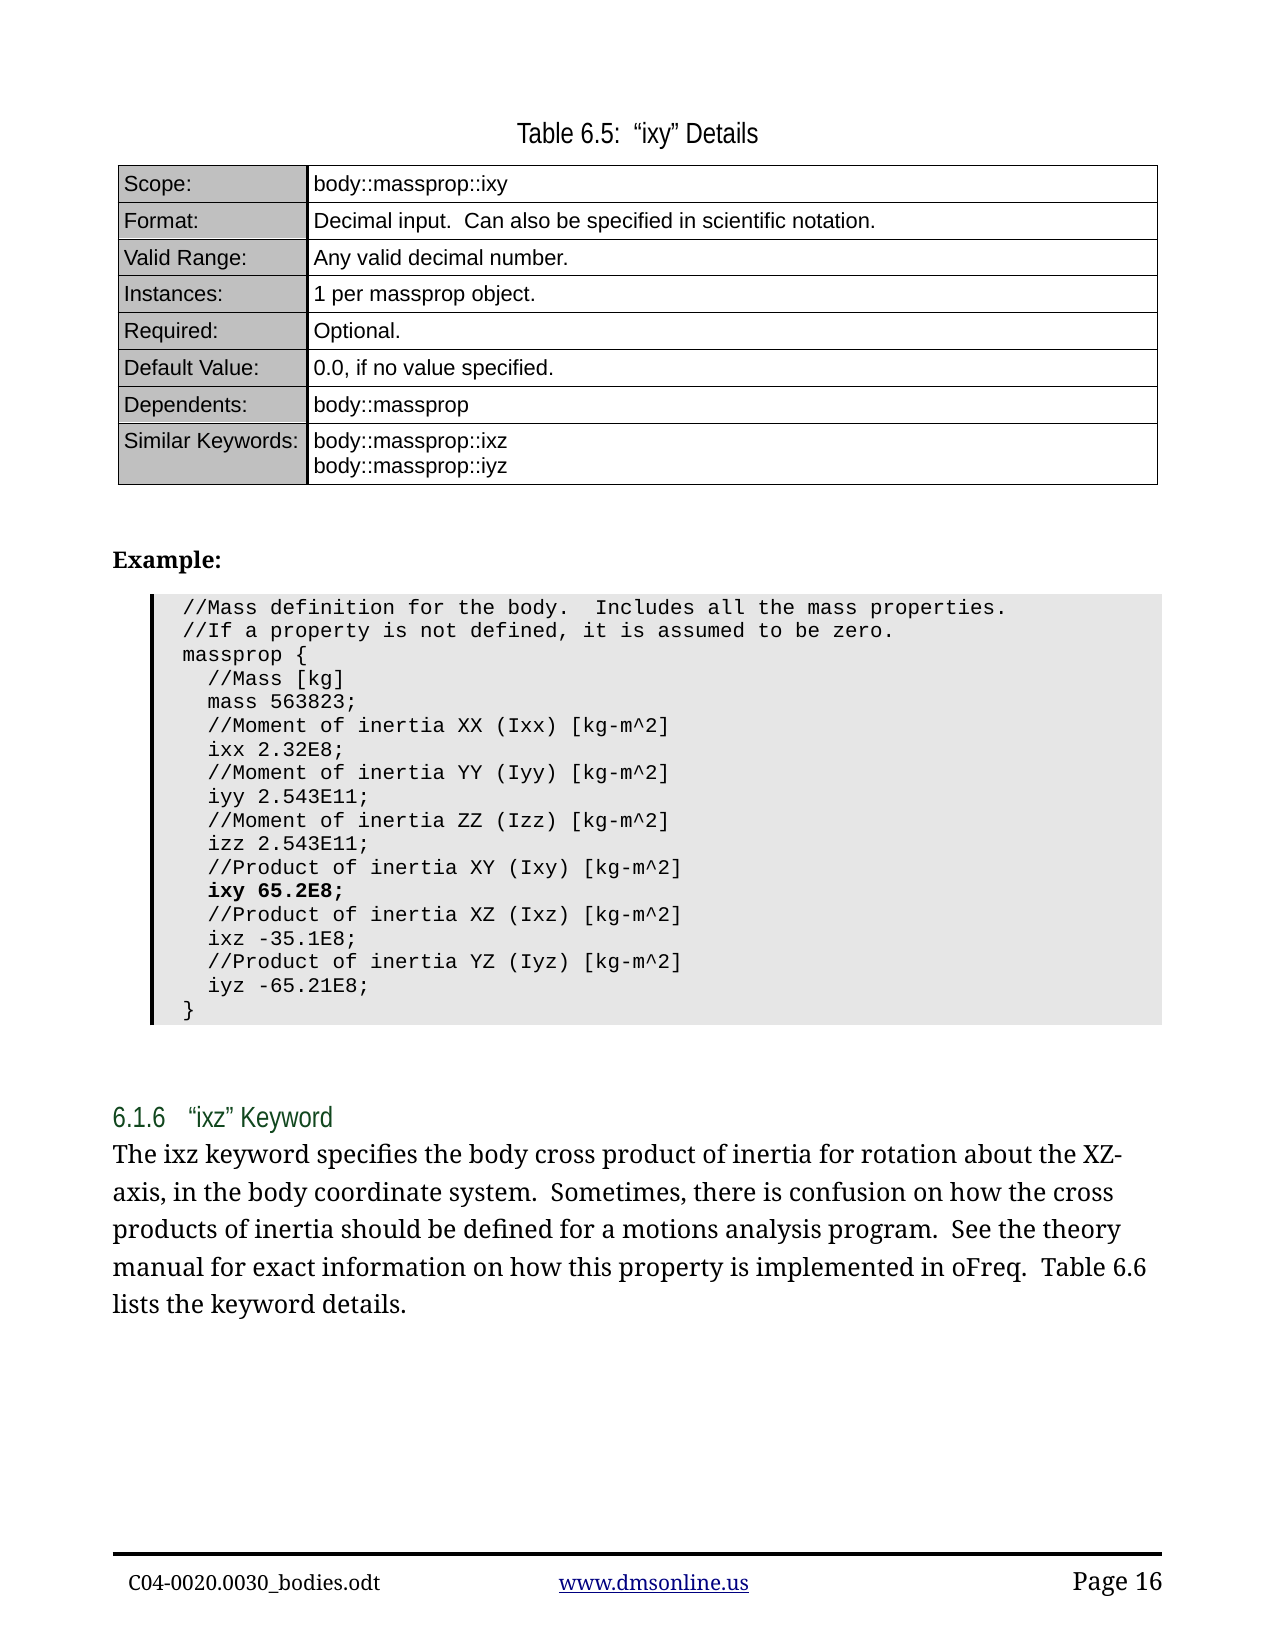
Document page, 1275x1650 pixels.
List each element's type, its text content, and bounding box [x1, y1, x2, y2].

text //Moment of inertia YY (Iyy) [kg-m^2] [154, 762, 1162, 786]
text //Moment of inertia ZZ (Izz) [kg-m^2] [154, 809, 1162, 833]
table_cell Similar Keywords: [119, 424, 306, 484]
text //Product of inertia XZ (Ixz) [kg-m^2] [154, 904, 1162, 928]
text ixx 2.32E8; [154, 739, 1162, 762]
table_cell body::massprop [309, 387, 1157, 422]
table_cell 0.0, if no value specified. [309, 350, 1157, 386]
table_cell 1 per massprop object. [309, 276, 1157, 312]
text izz 2.543E11; [154, 833, 1162, 857]
text //Mass [kg] [154, 668, 1162, 691]
table_cell Default Value: [119, 350, 306, 386]
subtitle “ixz” Keyword [112, 1100, 1162, 1134]
text //If a property is not defined, it is assumed to be zero. [154, 620, 1162, 644]
text ixy 65.2E8; [154, 881, 1162, 904]
text ixz -35.1E8; [154, 928, 1162, 951]
text massprop { [154, 644, 1162, 668]
table_cell Dependents: [119, 387, 306, 422]
text //Moment of inertia XX (Ixx) [kg-m^2] [154, 715, 1162, 739]
text //Mass definition for the body. Includes all the mass properties. [154, 594, 1162, 620]
table_header body::massprop::ixy [309, 166, 1157, 202]
text //Product of inertia XY (Ixy) [kg-m^2] [154, 857, 1162, 881]
text mass 563823; [154, 691, 1162, 715]
text Table 6.5: “ixy” Details [112, 117, 1162, 150]
table_cell Decimal input. Can also be specified in scientific notation. [309, 203, 1157, 238]
table_cell Format: [119, 203, 306, 238]
table_header Scope: [119, 166, 306, 202]
table_cell Required: [119, 313, 306, 349]
table_cell Optional. [309, 313, 1157, 349]
text //Product of inertia YZ (Iyz) [kg-m^2] [154, 951, 1162, 975]
table_cell Valid Range: [119, 240, 306, 275]
table_cell Instances: [119, 276, 306, 312]
table_cell Any valid decimal number. [309, 240, 1157, 275]
table_cell body::massprop::ixz body::massprop::iyz [309, 424, 1157, 484]
text Example: [112, 544, 1162, 576]
text iyy 2.543E11; [154, 786, 1162, 809]
text iyz -65.21E8; [154, 975, 1162, 999]
text The ixz keyword specifies the body cross product of inertia for rotation about the XZ-axis, in the body coordinate system. Sometimes, there is confusion on how the cross products of inertia should be defined for a motions analysis program. See the theory manual for exact information on how this property is implemented in oFreq. Table 6.6 lists the keyword details. [112, 1137, 1162, 1321]
text } [154, 999, 1162, 1025]
